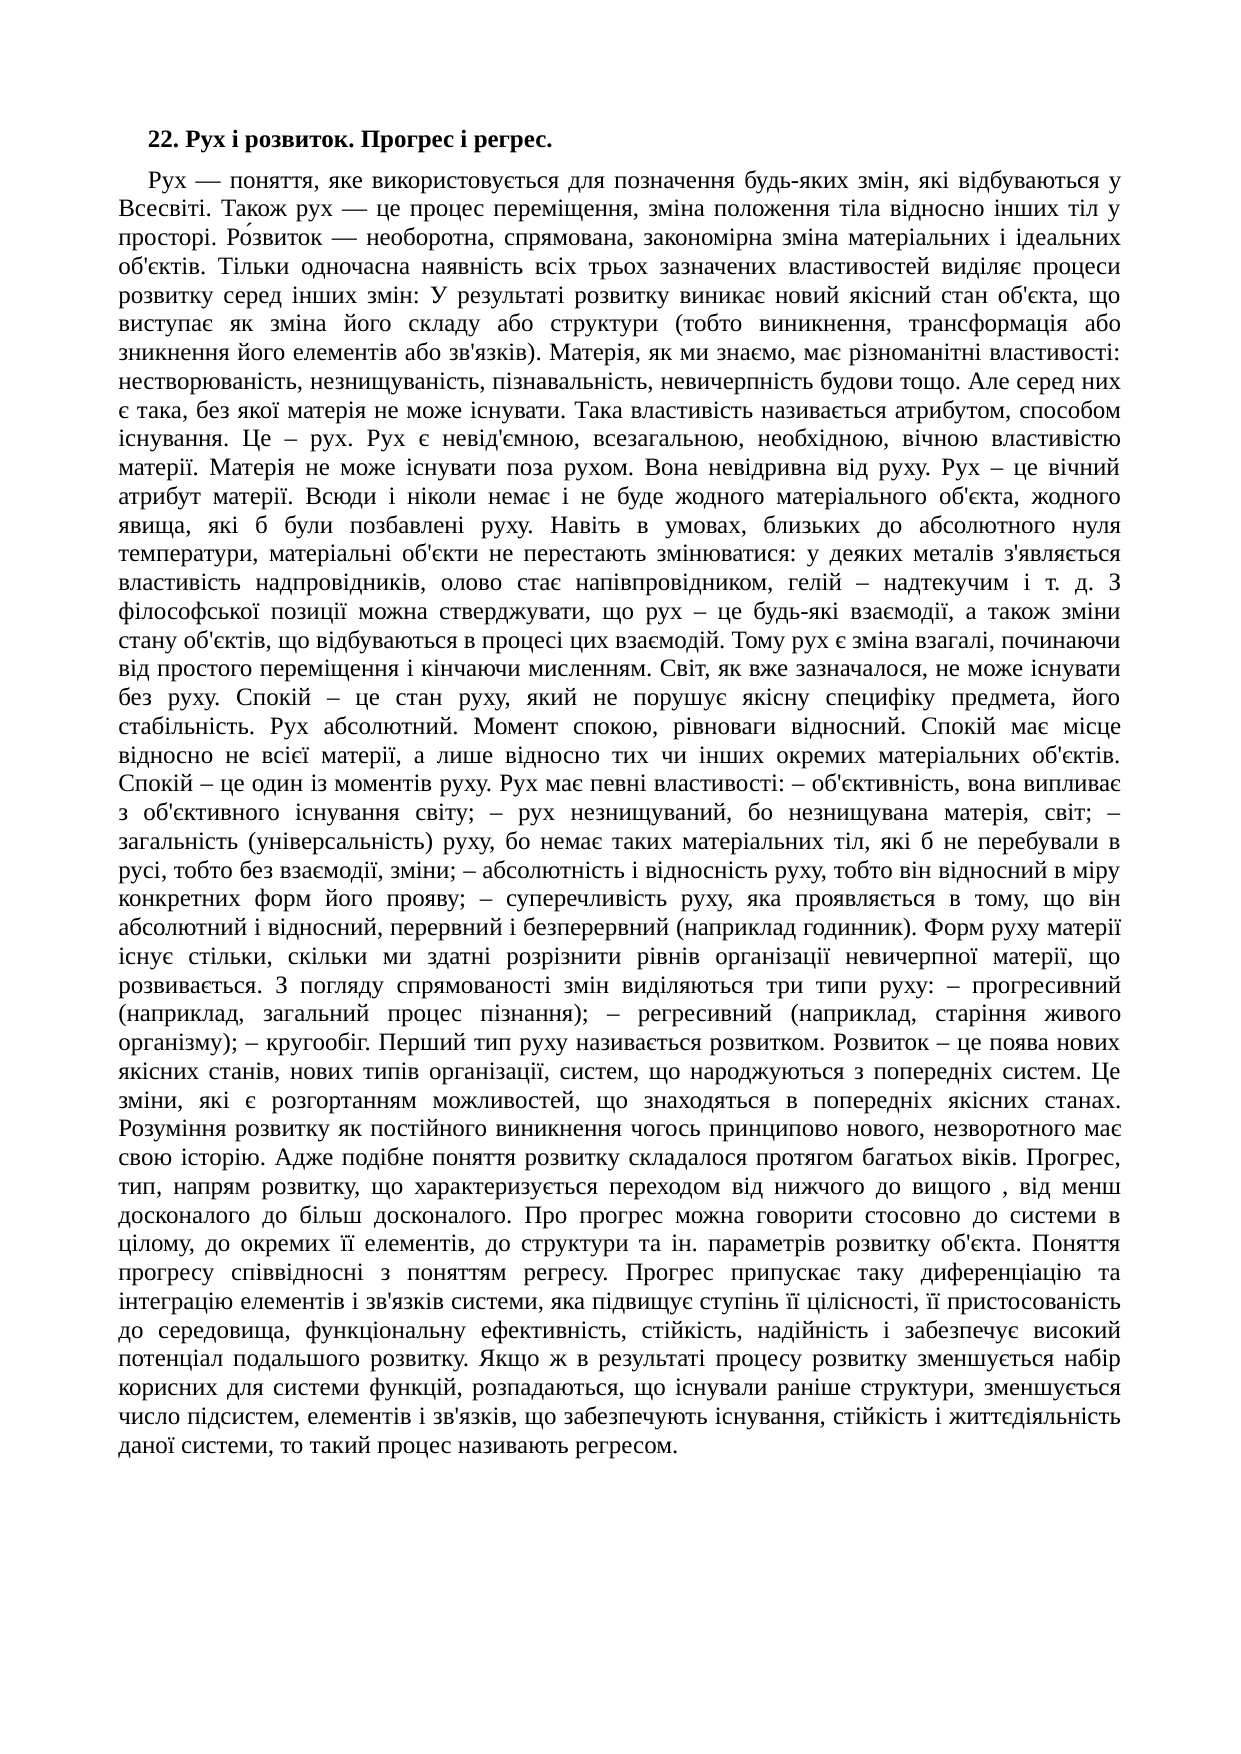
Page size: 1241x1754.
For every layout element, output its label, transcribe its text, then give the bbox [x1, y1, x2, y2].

text Рух — поняття, яке використовується для позначення будь-яких змін, які відбуваються у Всесвіті. Також рух — це процес переміщення, зміна положення тіла відносно інших тіл у просторі. Ро́звиток — необоротна, спрямована, закономірна зміна матеріальних і ідеальних об'єктів. Тільки одночасна наявність всіх трьох зазначених властивостей виділяє процеси розвитку серед інших змін: У результаті розвитку виникає новий якісний стан об'єкта, що виступає як зміна його складу або структури (тобто виникнення, трансформація або зникнення його елементів або зв'язків). Матерія, як ми знаємо, має різноманітні властивості: нестворюваність, незнищуваність, пізнавальність, невичерпність будови тощо. Але серед них є така, без якої матерія не може існувати. Така властивість називається атрибутом, способом існування. Це – рух. Рух є невід'ємною, всезагальною, необхідною, вічною властивістю матерії. Матерія не може існувати поза рухом. Вона невідривна від руху. Рух – це вічний атрибут матерії. Всюди і ніколи немає і не буде жодного матеріального об'єкта, жодного явища, які б були позбавлені руху. Навіть в умовах, близьких до абсолютного нуля температури, матеріальні об'єкти не перестають змінюватися: у деяких металів з'являється властивість надпровідників, олово стає напівпровідником, гелій – надтекучим і т. д. З філософської позиції можна стверджувати, що рух – це будь-які взаємодії, а також зміни стану об'єктів, що відбуваються в процесі цих взаємодій. Тому рух є зміна взагалі, починаючи від простого переміщення і кінчаючи мисленням. Світ, як вже зазначалося, не може існувати без руху. Спокій – це стан руху, який не порушує якісну специфіку предмета, його стабільність. Рух абсолютний. Момент спокою, рівноваги відносний. Спокій має місце відносно не всієї матерії, а лише відносно тих чи інших окремих матеріальних об'єктів. Спокій – це один із моментів руху. Рух має певні властивості: – об'єктивність, вона випливає з об'єктивного існування світу; – рух незнищуваний, бо незнищувана матерія, світ; – загальність (універсальність) руху, бо немає таких матеріальних тіл, які б не перебували в русі, тобто без взаємодії, зміни; – абсолютність і відносність руху, тобто він відносний в міру конкретних форм його прояву; – суперечливість руху, яка проявляється в тому, що він абсолютний і відносний, перервний і безперервний (наприклад годинник). Форм руху матерії існує стільки, скільки ми здатні розрізнити рівнів організації невичерпної матерії, що розвивається. З погляду спрямованості змін виділяються три типи руху: – прогресивний (наприклад, загальний процес пізнання); – регресивний (наприклад, старіння живого організму); – кругообіг. Перший тип руху називається розвитком. Розвиток – це поява нових якісних станів, нових типів організації, систем, що народжуються з попередніх систем. Це зміни, які є розгортанням можливостей, що знаходяться в попередніх якісних станах. Розуміння розвитку як постійного виникнення чогось принципово нового, незворотного має свою історію. Адже подібне поняття розвитку складалося протягом багатьох віків. Прогрес, тип, напрям розвитку, що характеризується переходом від нижчого до вищого , від менш досконалого до більш досконалого. Про прогрес можна говорити стосовно до системи в цілому, до окремих її елементів, до структури та ін. параметрів розвитку об'єкта. Поняття прогресу співвідносні з поняттям регресу. Прогрес припускає таку диференціацію та інтеграцію елементів і зв'язків системи, яка підвищує ступінь її цілісності, її пристосованість до середовища, функціональну ефективність, стійкість, надійність і забезпечує високий потенціал подальшого розвитку. Якщо ж в результаті процесу розвитку зменшується набір корисних для системи функцій, розпадаються, що існували раніше структури, зменшується число підсистем, елементів і зв'язків, що забезпечують існування, стійкість і життєдіяльність даної системи, то такий процес називають регресом. [118, 165, 1122, 1458]
text 22. Рух і розвиток. Прогрес і регрес. [118, 124, 1122, 153]
